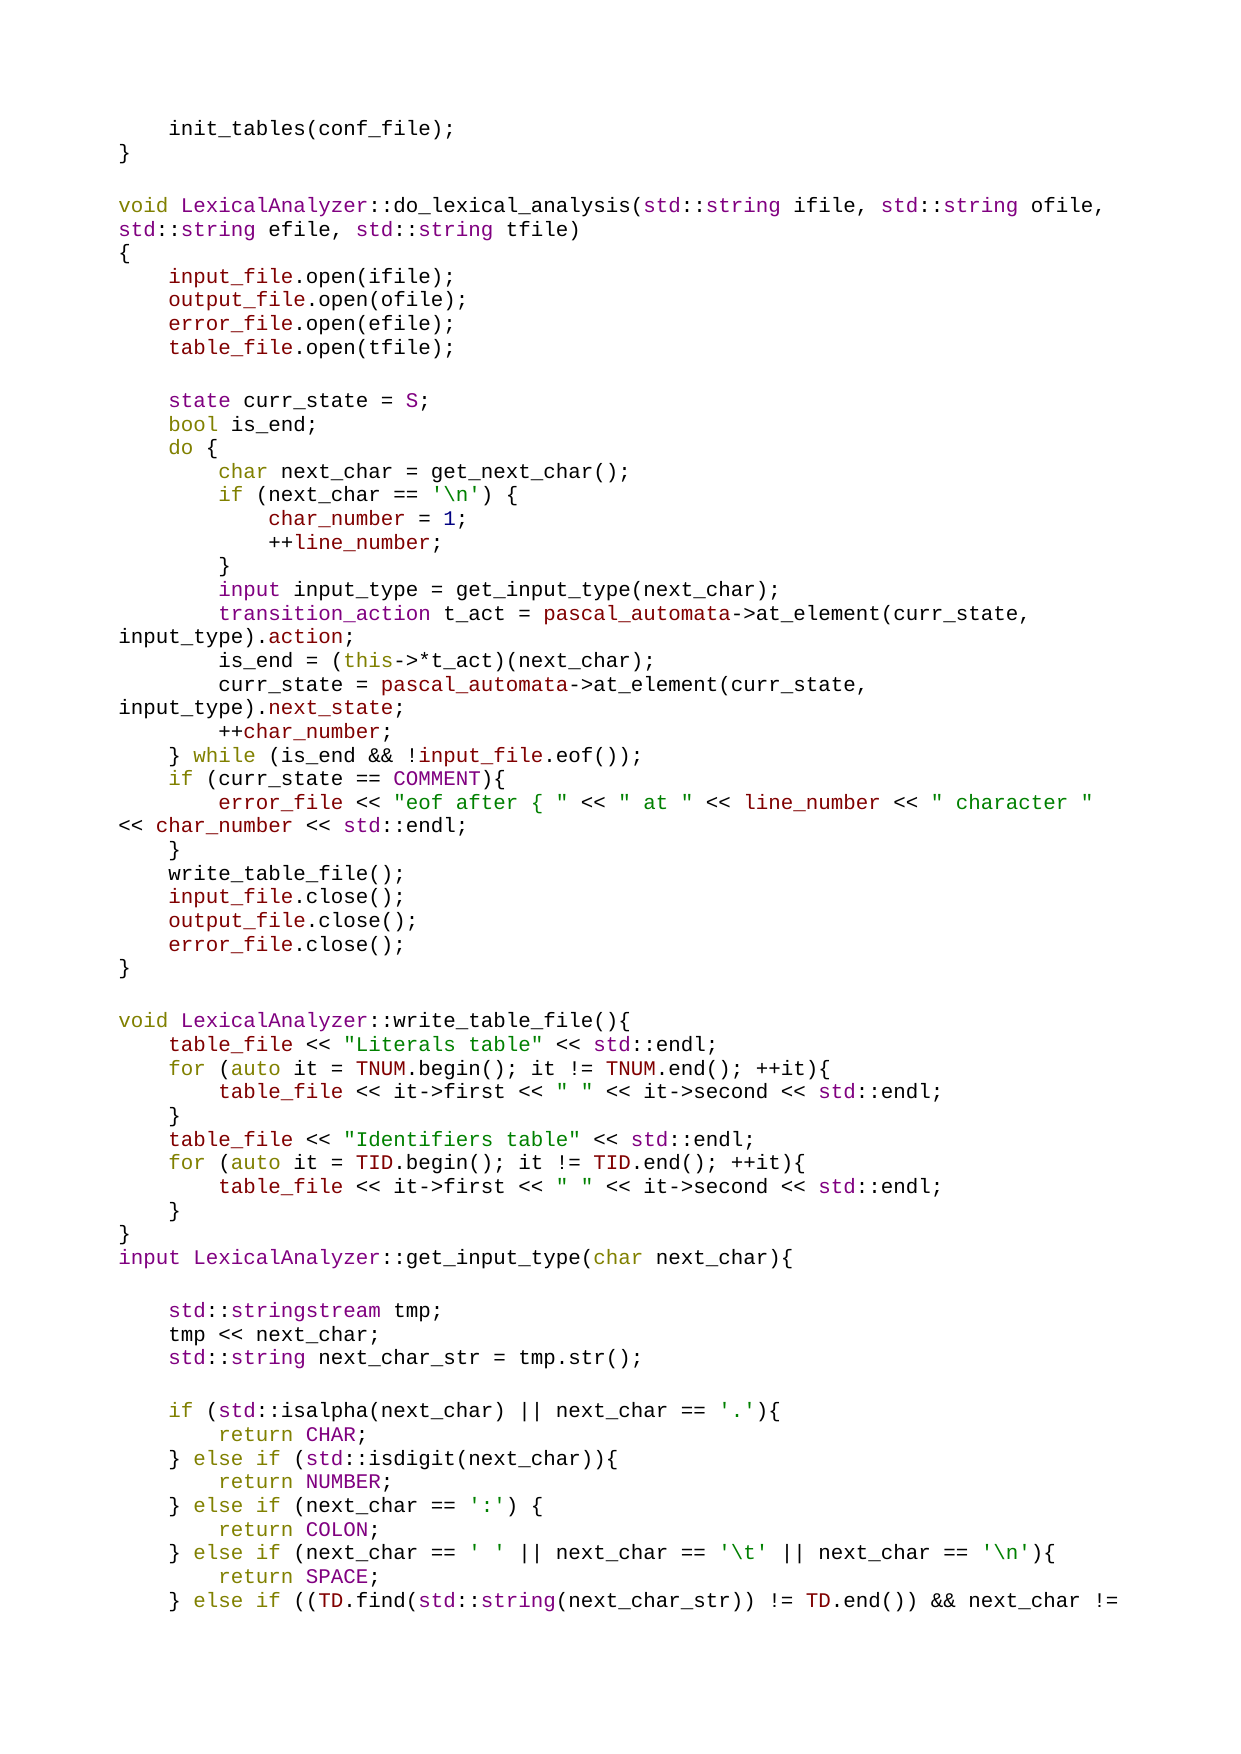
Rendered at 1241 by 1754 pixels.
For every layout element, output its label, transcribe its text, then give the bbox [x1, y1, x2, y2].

text } [118, 1105, 1122, 1129]
text } else if (next_char == ':') { [118, 1495, 1122, 1519]
text char next_char = get_next_char(); [118, 461, 1122, 484]
text for (auto it = TID.begin(); it != TID.end(); ++it){ [118, 1152, 1122, 1176]
text char_number = 1; [118, 508, 1122, 532]
text if (std::isalpha(next_char) || next_char == '.'){ [118, 1401, 1122, 1424]
text return NUMBER; [118, 1471, 1122, 1495]
text void LexicalAnalyzer::write_table_file(){ [118, 1011, 1122, 1034]
text is_end = (this->*t_act)(next_char); [118, 650, 1122, 674]
text if (curr_state == COMMENT){ [118, 768, 1122, 792]
text return SPACE; [118, 1566, 1122, 1590]
text input_file.open(ifile); [118, 266, 1122, 289]
text table_file << "Literals table" << std::endl; [118, 1034, 1122, 1058]
text output_file.open(ofile); [118, 289, 1122, 313]
text } [118, 1223, 1122, 1247]
text return COLON; [118, 1519, 1122, 1542]
text } [118, 839, 1122, 863]
text std::stringstream tmp; [118, 1300, 1122, 1324]
text table_file << it->first << " " << it->second << std::endl; [118, 1081, 1122, 1105]
text } else if (std::isdigit(next_char)){ [118, 1448, 1122, 1471]
text return CHAR; [118, 1424, 1122, 1448]
text for (auto it = TNUM.begin(); it != TNUM.end(); ++it){ [118, 1058, 1122, 1081]
text input LexicalAnalyzer::get_input_type(char next_char){ [118, 1247, 1122, 1271]
text } while (is_end && !input_file.eof()); [118, 744, 1122, 768]
text table_file.open(tfile); [118, 337, 1122, 360]
text ++line_number; [118, 532, 1122, 555]
text table_file << "Identifiers table" << std::endl; [118, 1129, 1122, 1152]
text input_file.close(); [118, 886, 1122, 910]
text input input_type = get_input_type(next_char); [118, 579, 1122, 603]
text ++char_number; [118, 721, 1122, 744]
text bool is_end; [118, 413, 1122, 437]
text void LexicalAnalyzer::do_lexical_analysis(std::string ifile, std::string ofile, std::string efile, std::string tfile) [118, 195, 1122, 242]
text } [118, 1200, 1122, 1223]
text do { [118, 437, 1122, 461]
text state curr_state = S; [118, 390, 1122, 413]
text error_file.close(); [118, 934, 1122, 957]
text error_file.open(efile); [118, 313, 1122, 337]
text } else if ((TD.find(std::string(next_char_str)) != TD.end()) && next_char != [118, 1590, 1122, 1613]
text output_file.close(); [118, 910, 1122, 934]
text { [118, 242, 1122, 266]
text if (next_char == '\n') { [118, 484, 1122, 508]
text } [118, 555, 1122, 579]
text } [118, 957, 1122, 981]
text init_tables(conf_file); [118, 118, 1122, 142]
text transition_action t_act = pascal_automata->at_element(curr_state, input_type).action; [118, 603, 1122, 650]
text tmp << next_char; [118, 1324, 1122, 1347]
text table_file << it->first << " " << it->second << std::endl; [118, 1176, 1122, 1200]
text } [118, 142, 1122, 165]
text std::string next_char_str = tmp.str(); [118, 1347, 1122, 1371]
text write_table_file(); [118, 863, 1122, 886]
text curr_state = pascal_automata->at_element(curr_state, input_type).next_state; [118, 674, 1122, 721]
text } else if (next_char == ' ' || next_char == '\t' || next_char == '\n'){ [118, 1542, 1122, 1566]
text error_file << "eof after { " << " at " << line_number << " character " << char_number << std::endl; [118, 792, 1122, 839]
